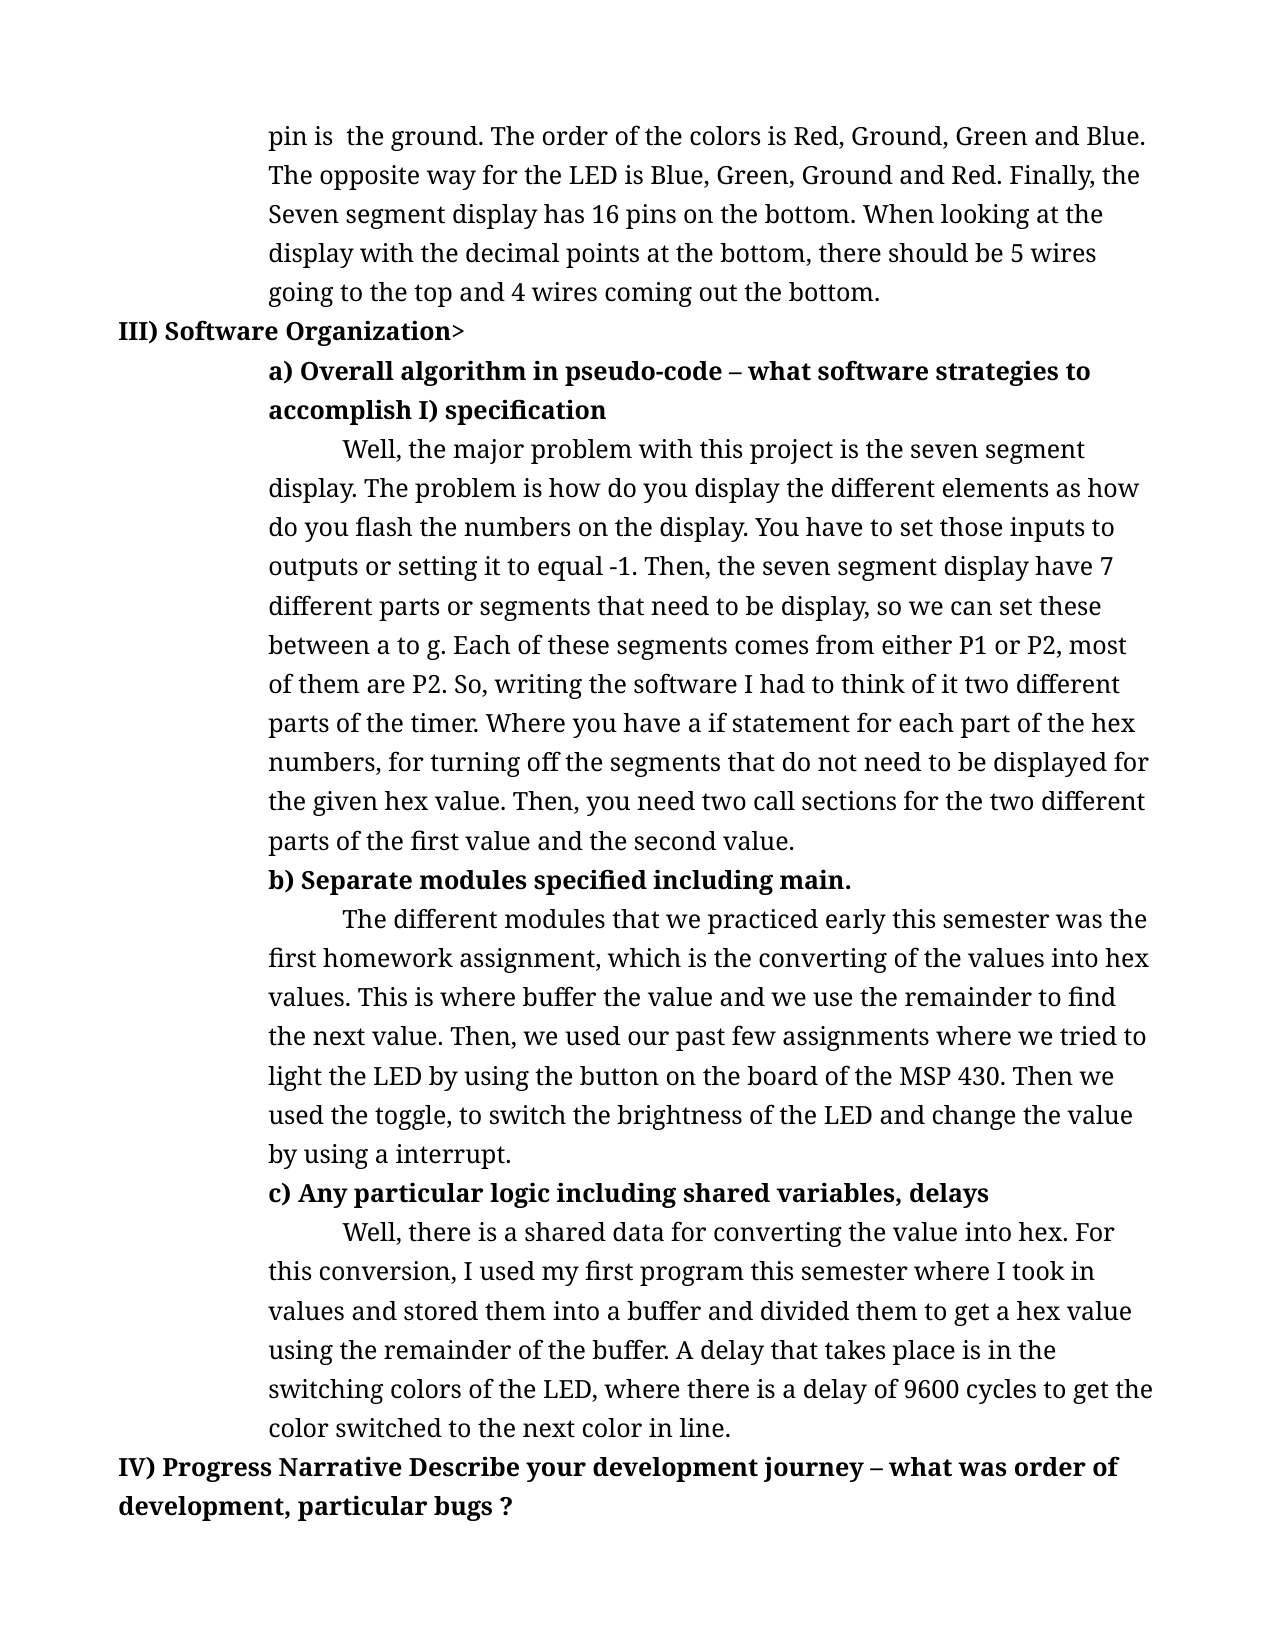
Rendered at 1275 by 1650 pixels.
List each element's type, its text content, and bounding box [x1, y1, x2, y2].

text c) Any particular logic including shared variables, delays [268, 1176, 1157, 1210]
text pin is the ground. The order of the colors is Red, Ground, Green and Blue. The opposite way for the LED is Blue, Green, Ground and Red. Finally, the Seven segment display has 16 pins on the bottom. When looking at the display with the decimal points at the bottom, there should be 5 wires going to the top and 4 wires coming out the bottom. [268, 118, 1157, 309]
text The different modules that we practiced early this semester was the first homework assignment, which is the converting of the values into hex values. This is where buffer the value and we use the remainder to find the next value. Then, we used our past few assignments where we tried to light the LED by using the button on the board of the MSP 430. Then we used the toggle, to switch the brightness of the LED and change the value by using a interrupt. [268, 901, 1157, 1171]
text Well, there is a shared data for converting the value into hex. For this conversion, I used my first program this semester where I took in values and stored them into a buffer and divided them to get a hex value using the remainder of the buffer. A delay that takes place is in the switching colors of the LED, where there is a delay of 9600 cycles to get the color switched to the next color in line. [268, 1215, 1157, 1445]
text Well, the major problem with this project is the seven segment display. The problem is how do you display the different elements as how do you flash the numbers on the display. You have to set those inputs to outputs or setting it to equal -1. Then, the seven segment display have 7 different parts or segments that need to be display, so we can set these between a to g. Each of these segments comes from either P1 or P2, most of them are P2. So, writing the software I had to think of it two different parts of the timer. Where you have a if statement for each part of the hex numbers, for turning off the segments that do not need to be displayed for the given hex value. Then, you need two call sections for the two different parts of the first value and the second value. [268, 431, 1157, 857]
text IV) Progress Narrative Describe your development journey – what was order of development, particular bugs ? [118, 1450, 1157, 1523]
text b) Separate modules specified including main. [268, 862, 1157, 896]
text a) Overall algorithm in pseudo-code – what software strategies to accomplish I) specification [268, 353, 1157, 426]
text III) Software Organization> [118, 314, 1157, 348]
